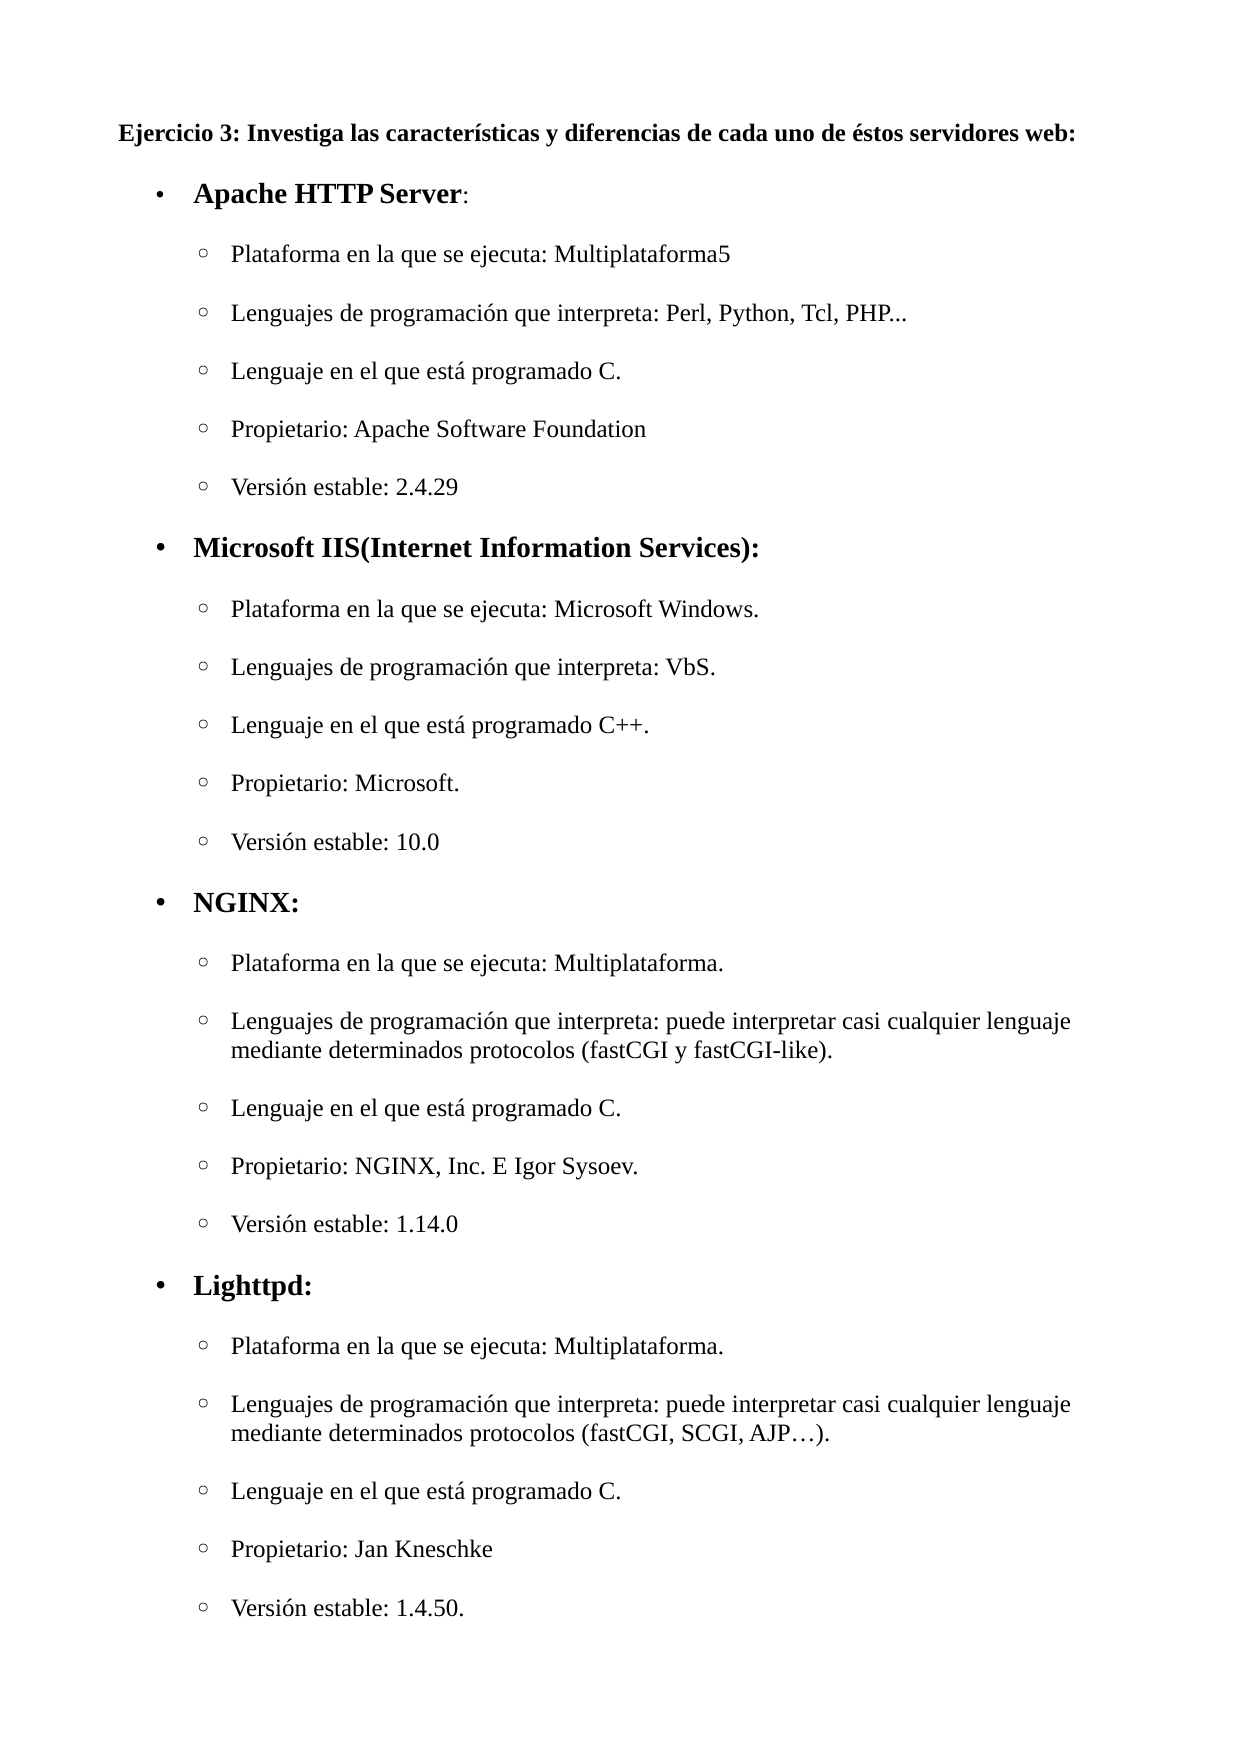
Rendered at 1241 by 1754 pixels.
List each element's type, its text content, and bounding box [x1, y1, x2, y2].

list Plataforma en la que se ejecuta: Multiplataforma. [193, 1331, 1122, 1360]
list Lenguajes de programación que interpreta: Perl, Python, Tcl, PHP... [193, 298, 1122, 326]
list Versión estable: 1.14.0 [193, 1209, 1122, 1238]
list Lenguajes de programación que interpreta: VbS. [193, 652, 1122, 681]
list Apache HTTP Server: [156, 176, 1122, 210]
text Ejercicio 3: Investiga las características y diferencias de cada uno de éstos servidores web: [118, 118, 1122, 147]
list Propietario: NGINX, Inc. E Igor Sysoev. [193, 1151, 1122, 1180]
list Plataforma en la que se ejecuta: Microsoft Windows. [193, 594, 1122, 622]
list Microsoft IIS(Internet Information Services): [156, 531, 1122, 564]
list Versión estable: 10.0 [193, 827, 1122, 855]
list Lenguaje en el que está programado C. [193, 356, 1122, 384]
list Lenguaje en el que está programado C++. [193, 710, 1122, 739]
list Lighttpd: [156, 1268, 1122, 1301]
list Propietario: Microsoft. [193, 768, 1122, 797]
list Lenguaje en el que está programado C. [193, 1476, 1122, 1505]
list Lenguajes de programación que interpreta: puede interpretar casi cualquier lenguaje mediante determinados protocolos (fastCGI y fastCGI-like). [193, 1006, 1122, 1064]
list Plataforma en la que se ejecuta: Multiplataforma. [193, 948, 1122, 977]
list Lenguaje en el que está programado C. [193, 1093, 1122, 1122]
list Plataforma en la que se ejecuta: Multiplataforma5 [193, 239, 1122, 268]
list Lenguajes de programación que interpreta: puede interpretar casi cualquier lenguaje mediante determinados protocolos (fastCGI, SCGI, AJP…). [193, 1389, 1122, 1447]
list Propietario: Jan Kneschke [193, 1534, 1122, 1563]
list Versión estable: 1.4.50. [193, 1593, 1122, 1621]
list Propietario: Apache Software Foundation [193, 414, 1122, 443]
list NGINX: [156, 885, 1122, 918]
list Versión estable: 2.4.29 [193, 472, 1122, 501]
